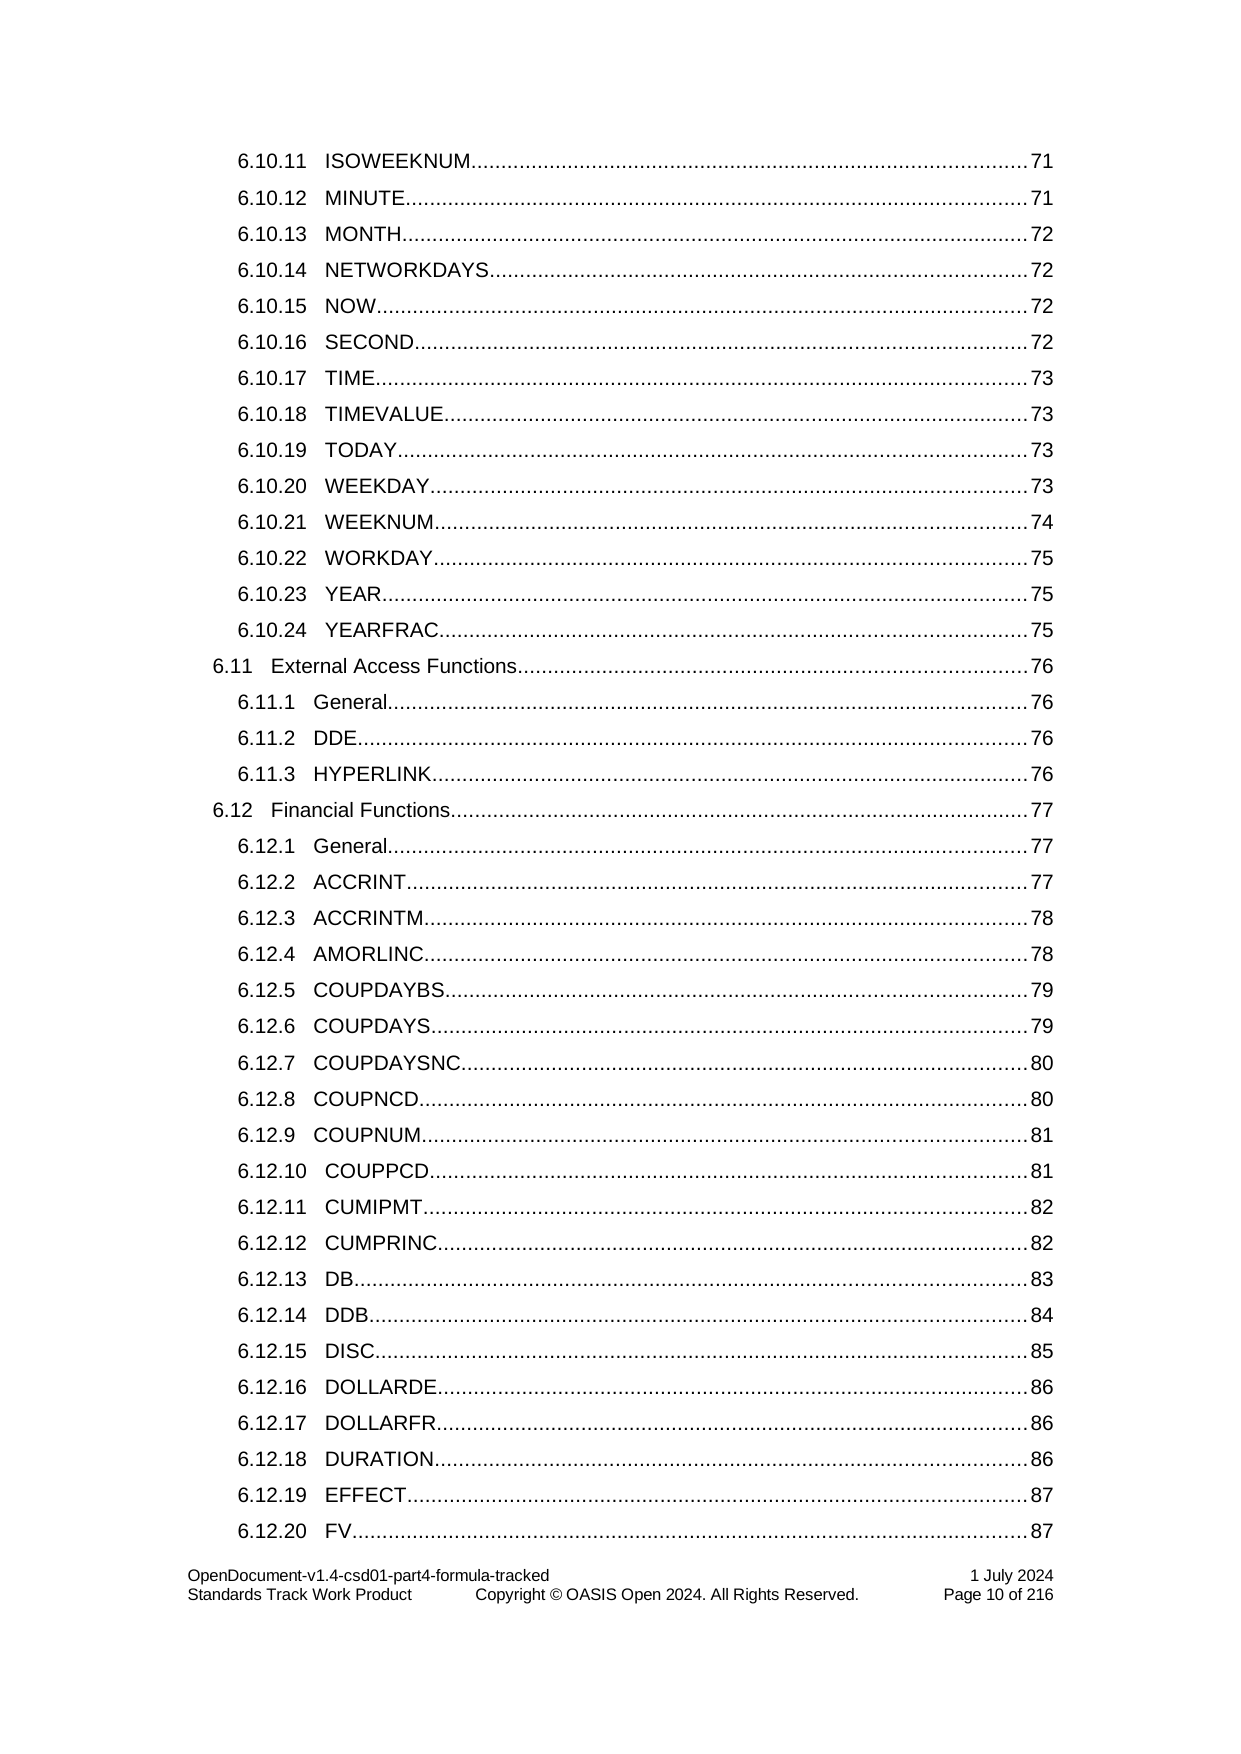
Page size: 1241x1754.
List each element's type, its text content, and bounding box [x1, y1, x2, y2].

text 6.12.2 ACCRINT 77 [237, 871, 1053, 894]
text 6.12.17 DOLLARFR 86 [237, 1411, 1053, 1435]
text 6.10.15 NOW 72 [237, 294, 1053, 318]
text 6.12.20 FV 87 [237, 1519, 1053, 1543]
text 6.10.17 TIME 73 [237, 366, 1053, 390]
text 6.10.16 SECOND 72 [237, 330, 1053, 354]
text 6.10.11 ISOWEEKNUM 71 [237, 150, 1053, 173]
text 6.10.23 YEAR 75 [237, 582, 1053, 606]
text 6.11.1 General 76 [237, 691, 1053, 714]
text 6.12.3 ACCRINTM 78 [237, 907, 1053, 930]
text 6.10.13 MONTH 72 [237, 222, 1053, 246]
text 6.12.10 COUPPCD 81 [237, 1159, 1053, 1183]
text 6.12.1 General 77 [237, 835, 1053, 858]
text 6.12.14 DDB 84 [237, 1303, 1053, 1327]
text 6.10.24 YEARFRAC 75 [237, 618, 1053, 642]
text 6.12.13 DB 83 [237, 1267, 1053, 1291]
text 6.10.12 MINUTE 71 [237, 186, 1053, 209]
text 6.12.19 EFFECT 87 [237, 1483, 1053, 1507]
text 6.12.16 DOLLARDE 86 [237, 1375, 1053, 1399]
text 6.10.21 WEEKNUM 74 [237, 510, 1053, 534]
text 6.10.22 WORKDAY 75 [237, 546, 1053, 570]
text 6.12.15 DISC 85 [237, 1339, 1053, 1363]
text 6.12.5 COUPDAYBS 79 [237, 979, 1053, 1002]
text 6.12.4 AMORLINC 78 [237, 943, 1053, 966]
text 6.10.14 NETWORKDAYS 72 [237, 258, 1053, 282]
text 6.12.11 CUMIPMT 82 [237, 1195, 1053, 1219]
text 6.12.9 COUPNUM 81 [237, 1123, 1053, 1147]
text 6.12.7 COUPDAYSNC 80 [237, 1051, 1053, 1074]
text 6.11.2 DDE 76 [237, 727, 1053, 750]
text 6.10.18 TIMEVALUE 73 [237, 402, 1053, 426]
text 6.12 Financial Functions 77 [212, 799, 1053, 822]
text 6.12.12 CUMPRINC 82 [237, 1231, 1053, 1255]
text 6.12.6 COUPDAYS 79 [237, 1015, 1053, 1038]
text 6.12.18 DURATION 86 [237, 1447, 1053, 1471]
text 6.10.19 TODAY 73 [237, 438, 1053, 462]
text 6.11.3 HYPERLINK 76 [237, 763, 1053, 786]
text 6.12.8 COUPNCD 80 [237, 1087, 1053, 1111]
text 6.11 External Access Functions 76 [212, 654, 1053, 678]
text 6.10.20 WEEKDAY 73 [237, 474, 1053, 498]
